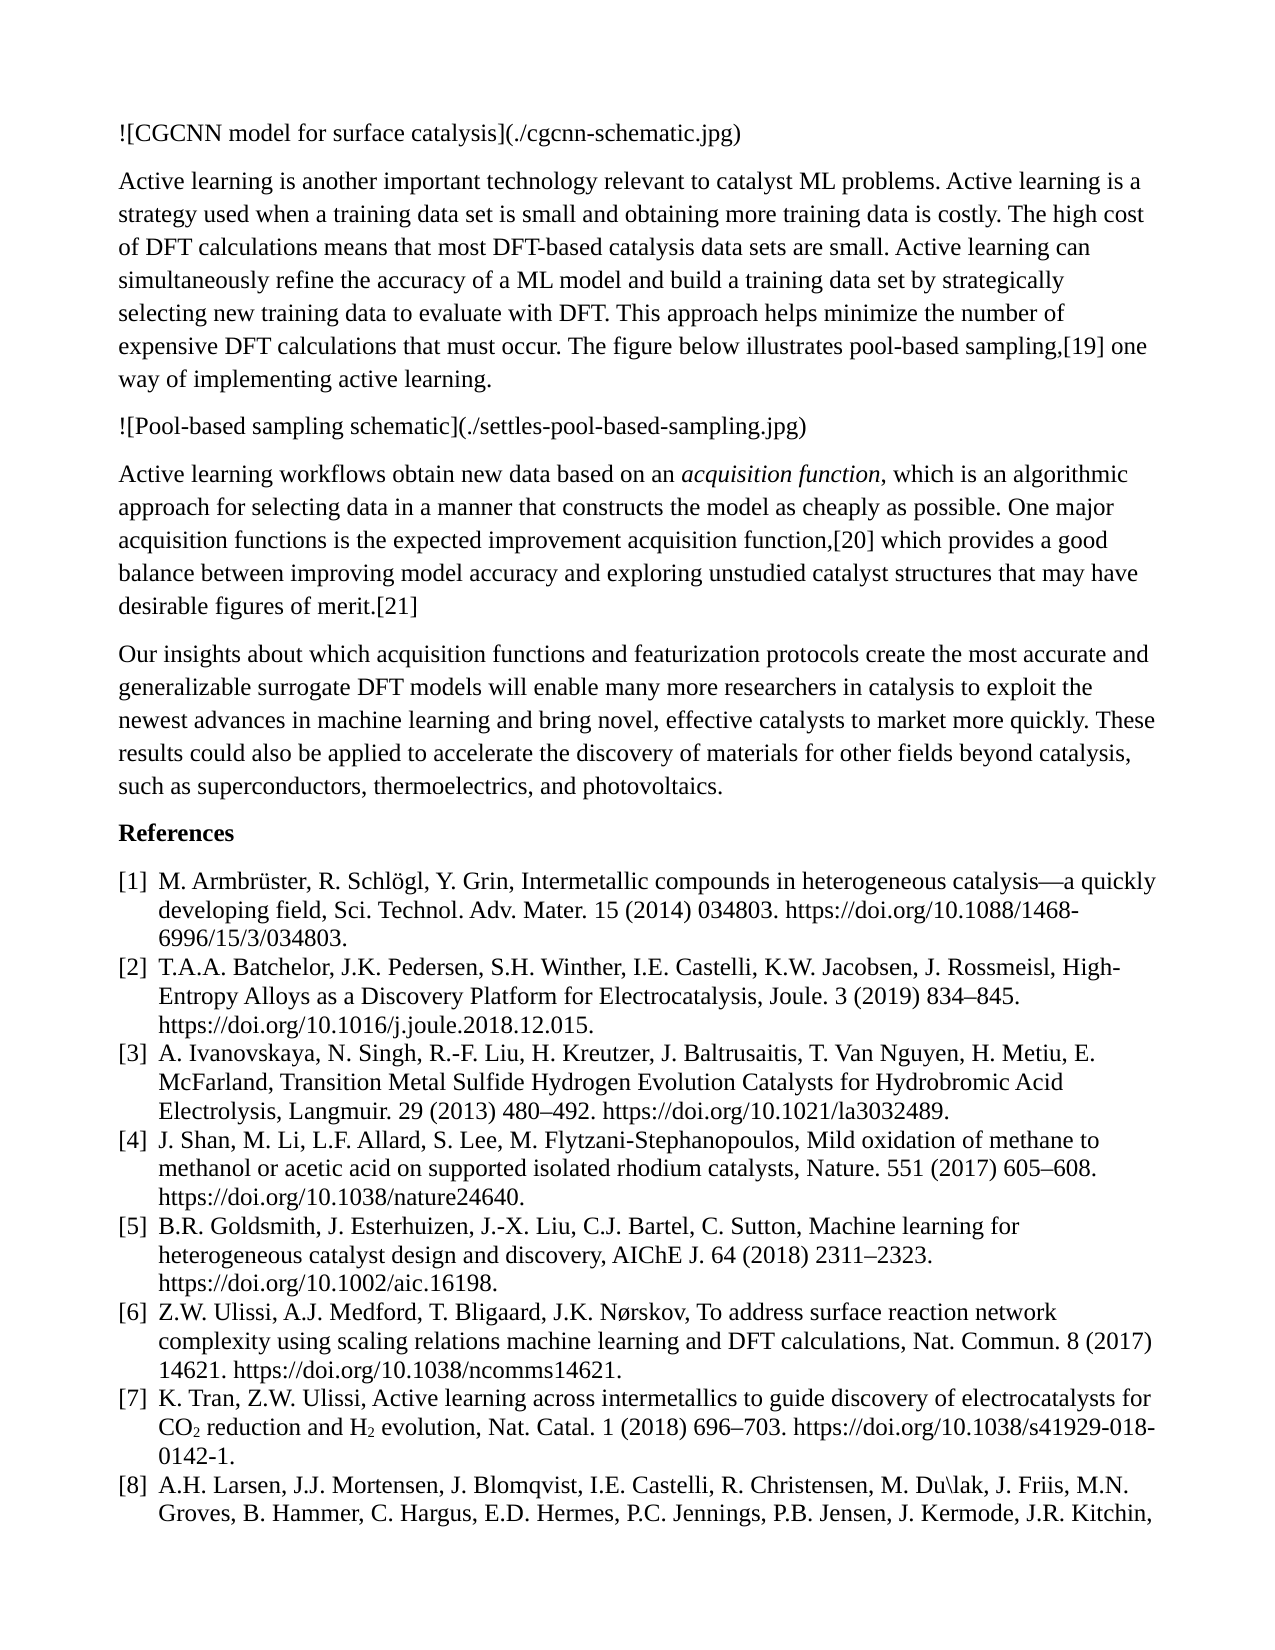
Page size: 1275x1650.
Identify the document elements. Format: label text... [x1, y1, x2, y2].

text Active learning workflows obtain new data based on an acquisition function, which is an algorithmic approach for selecting data in a manner that constructs the model as cheaply as possible. One major acquisition functions is the expected improvement acquisition function,[20] which provides a good balance between improving model accuracy and exploring unstudied catalyst structures that may have desirable figures of merit.[21] [118, 459, 1157, 620]
text Active learning is another important technology relevant to catalyst ML problems. Active learning is a strategy used when a training data set is small and obtaining more training data is costly. The high cost of DFT calculations means that most DFT-based catalysis data sets are small. Active learning can simultaneously refine the accuracy of a ML model and build a training data set by strategically selecting new training data to evaluate with DFT. This approach helps minimize the number of expensive DFT calculations that must occur. The figure below illustrates pool-based sampling,[19] one way of implementing active learning. [118, 166, 1157, 393]
text Our insights about which acquisition functions and featurization protocols create the most accurate and generalizable surrogate DFT models will enable many more researchers in catalysis to exploit the newest advances in machine learning and bring novel, effective catalysts to market more quickly. These results could also be applied to accelerate the discovery of materials for other fields beyond catalysis, such as superconductors, thermoelectrics, and photovoltaics. [118, 639, 1157, 799]
text References [118, 818, 1157, 847]
text [4] J. Shan, M. Li, L.F. Allard, S. Lee, M. Flytzani-Stephanopoulos, Mild oxidation of methane to methanol or acetic acid on supported isolated rhodium catalysts, Nature. 551 (2017) 605–608. https://doi.org/10.1038/nature24640. [118, 1125, 1157, 1211]
text [5] B.R. Goldsmith, J. Esterhuizen, J.-X. Liu, C.J. Bartel, C. Sutton, Machine learning for heterogeneous catalyst design and discovery, AIChE J. 64 (2018) 2311–2323. https://doi.org/10.1002/aic.16198. [118, 1211, 1157, 1297]
text [3] A. Ivanovskaya, N. Singh, R.-F. Liu, H. Kreutzer, J. Baltrusaitis, T. Van Nguyen, H. Metiu, E. McFarland, Transition Metal Sulfide Hydrogen Evolution Catalysts for Hydrobromic Acid Electrolysis, Langmuir. 29 (2013) 480–492. https://doi.org/10.1021/la3032489. [118, 1038, 1157, 1125]
text ![Pool-based sampling schematic](./settles-pool-based-sampling.jpg) [118, 411, 1157, 440]
text [1] M. Armbrüster, R. Schlögl, Y. Grin, Intermetallic compounds in heterogeneous catalysis—a quickly developing field, Sci. Technol. Adv. Mater. 15 (2014) 034803. https://doi.org/10.1088/1468-6996/15/3/034803. [118, 866, 1157, 952]
text [6] Z.W. Ulissi, A.J. Medford, T. Bligaard, J.K. Nørskov, To address surface reaction network complexity using scaling relations machine learning and DFT calculations, Nat. Commun. 8 (2017) 14621. https://doi.org/10.1038/ncomms14621. [118, 1297, 1157, 1383]
text [7] K. Tran, Z.W. Ulissi, Active learning across intermetallics to guide discovery of electrocatalysts for CO2 reduction and H2 evolution, Nat. Catal. 1 (2018) 696–703. https://doi.org/10.1038/s41929-018-0142-1. [118, 1383, 1157, 1470]
text [8] A.H. Larsen, J.J. Mortensen, J. Blomqvist, I.E. Castelli, R. Christensen, M. Du\lak, J. Friis, M.N. Groves, B. Hammer, C. Hargus, E.D. Hermes, P.C. Jennings, P.B. Jensen, J. Kermode, J.R. Kitchin, [118, 1470, 1157, 1527]
text ![CGCNN model for surface catalysis](./cgcnn-schematic.jpg) [118, 118, 1157, 147]
text [2] T.A.A. Batchelor, J.K. Pedersen, S.H. Winther, I.E. Castelli, K.W. Jacobsen, J. Rossmeisl, High-Entropy Alloys as a Discovery Platform for Electrocatalysis, Joule. 3 (2019) 834–845. https://doi.org/10.1016/j.joule.2018.12.015. [118, 952, 1157, 1038]
